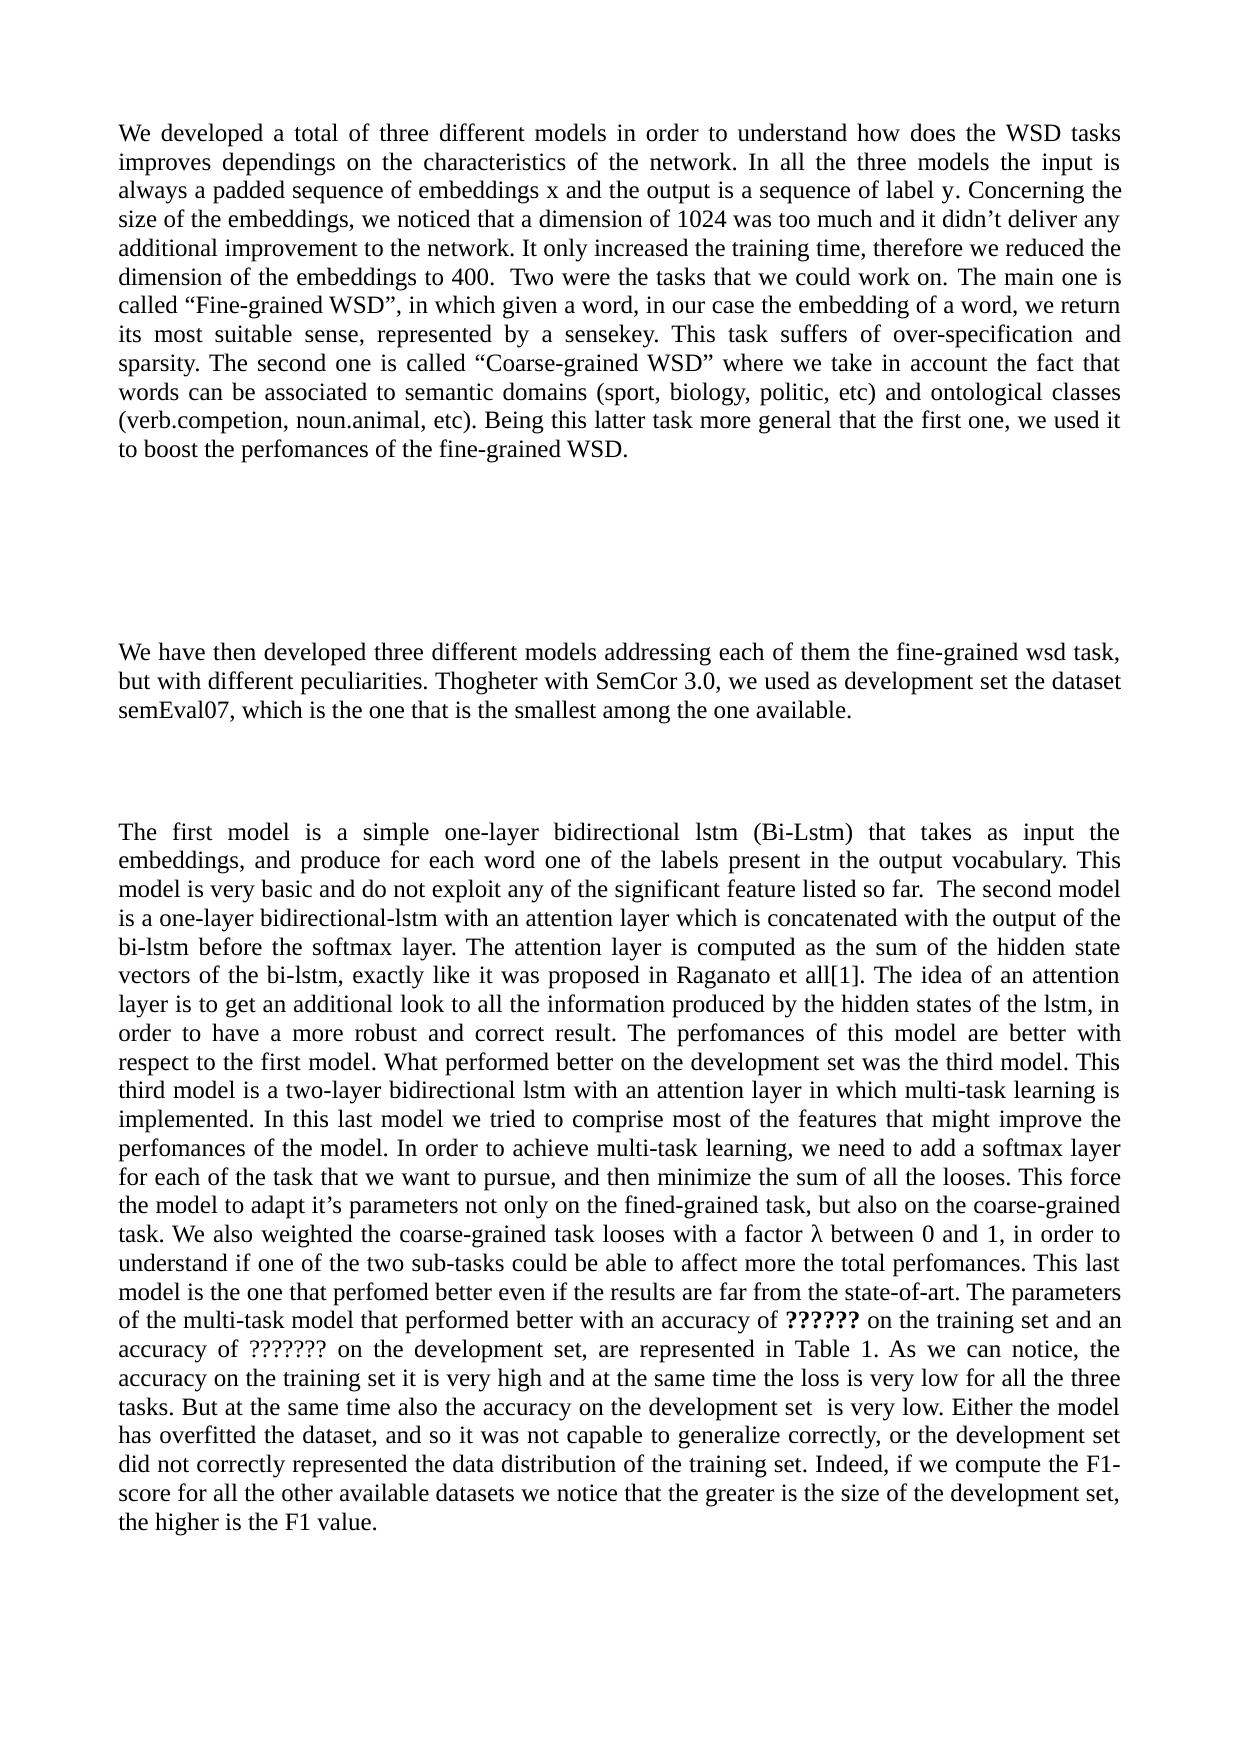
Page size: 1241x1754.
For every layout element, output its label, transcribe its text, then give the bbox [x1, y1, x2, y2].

text We have then developed three different models addressing each of them the fine-grained wsd task, but with different peculiarities. Thogheter with SemCor 3.0, we used as development set the dataset semEval07, which is the one that is the smallest among the one available. [118, 637, 1122, 724]
text We developed a total of three different models in order to understand how does the WSD tasks improves dependings on the characteristics of the network. In all the three models the input is always a padded sequence of embeddings x and the output is a sequence of label y. Concerning the size of the embeddings, we noticed that a dimension of 1024 was too much and it didn’t deliver any additional improvement to the network. It only increased the training time, therefore we reduced the dimension of the embeddings to 400. Two were the tasks that we could work on. The main one is called “Fine-grained WSD”, in which given a word, in our case the embedding of a word, we return its most suitable sense, represented by a sensekey. This task suffers of over-specification and sparsity. The second one is called “Coarse-grained WSD” where we take in account the fact that words can be associated to semantic domains (sport, biology, politic, etc) and ontological classes (verb.competion, noun.animal, etc). Being this latter task more general that the first one, we used it to boost the perfomances of the fine-grained WSD. [118, 118, 1122, 463]
text The first model is a simple one-layer bidirectional lstm (Bi-Lstm) that takes as input the embeddings, and produce for each word one of the labels present in the output vocabulary. This model is very basic and do not exploit any of the significant feature listed so far. The second model is a one-layer bidirectional-lstm with an attention layer which is concatenated with the output of the bi-lstm before the softmax layer. The attention layer is computed as the sum of the hidden state vectors of the bi-lstm, exactly like it was proposed in Raganato et all[1]. The idea of an attention layer is to get an additional look to all the information produced by the hidden states of the lstm, in order to have a more robust and correct result. The perfomances of this model are better with respect to the first model. What performed better on the development set was the third model. This third model is a two-layer bidirectional lstm with an attention layer in which multi-task learning is implemented. In this last model we tried to comprise most of the features that might improve the perfomances of the model. In order to achieve multi-task learning, we need to add a softmax layer for each of the task that we want to pursue, and then minimize the sum of all the looses. This force the model to adapt it’s parameters not only on the fined-grained task, but also on the coarse-grained task. We also weighted the coarse-grained task looses with a factor λ between 0 and 1, in order to understand if one of the two sub-tasks could be able to affect more the total perfomances. This last model is the one that perfomed better even if the results are far from the state-of-art. The parameters of the multi-task model that performed better with an accuracy of ?????? on the training set and an accuracy of ??????? on the development set, are represented in Table 1. As we can notice, the accuracy on the training set it is very high and at the same time the loss is very low for all the three tasks. But at the same time also the accuracy on the development set is very low. Either the model has overfitted the dataset, and so it was not capable to generalize correctly, or the development set did not correctly represented the data distribution of the training set. Indeed, if we compute the F1-score for all the other available datasets we notice that the greater is the size of the development set, the higher is the F1 value. [118, 817, 1122, 1536]
